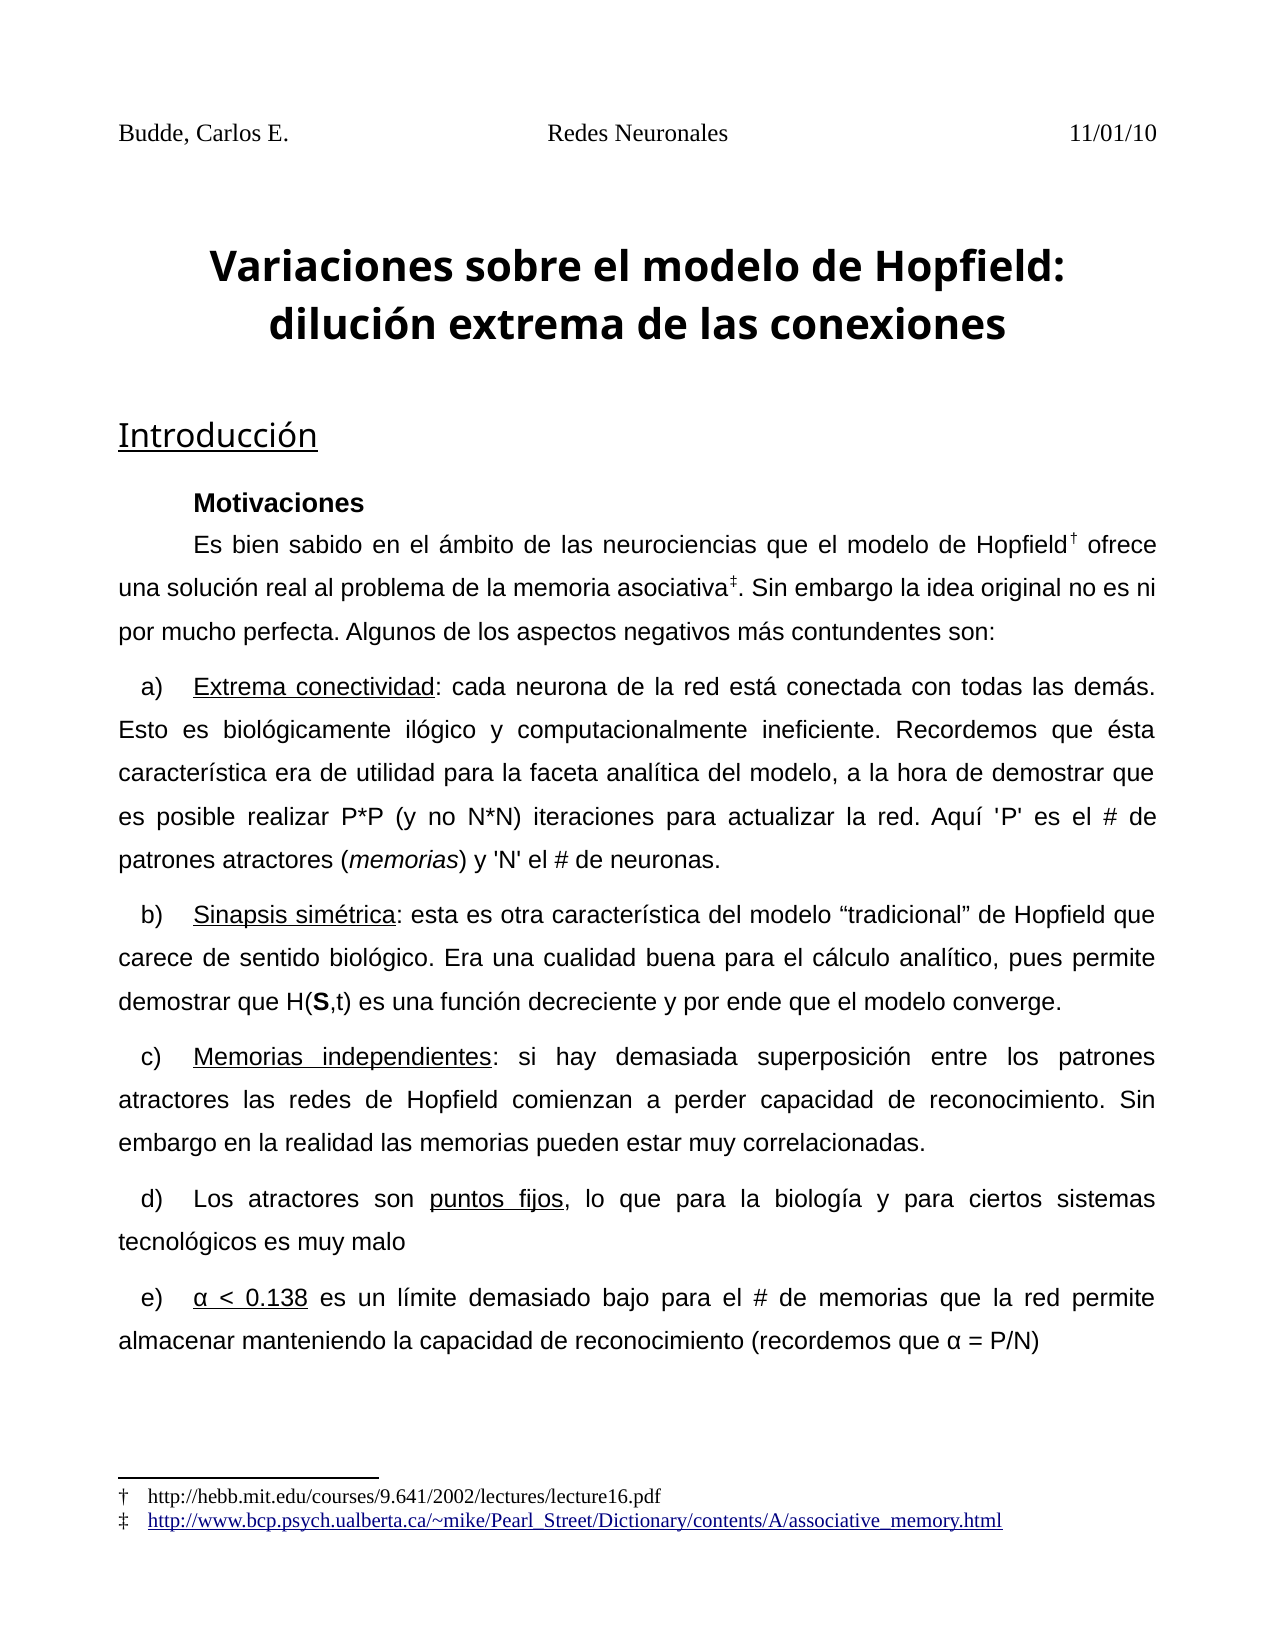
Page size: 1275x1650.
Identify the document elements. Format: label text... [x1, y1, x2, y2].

list Memorias independientes: si hay demasiada superposición entre los patrones atractores las redes de Hopfield comienzan a perder capacidad de reconocimiento. Sin embargo en la realidad las memorias pueden estar muy correlacionadas. [118, 1042, 1157, 1157]
text http://hebb.mit.edu/courses/9.641/2002/lectures/lecture16.pdf [118, 1484, 1157, 1508]
list Sinapsis simétrica: esta es otra característica del modelo “tradicional” de Hopfield que carece de sentido biológico. Era una cualidad buena para el cálculo analítico, pues permite demostrar que H(S,t) es una función decreciente y por ende que el modelo converge. [118, 900, 1157, 1015]
subtitle Introducción [118, 412, 1157, 457]
list Los atractores son puntos fijos, lo que para la biología y para ciertos sistemas tecnológicos es muy malo [118, 1184, 1157, 1256]
subtitle Motivaciones [118, 487, 1157, 518]
list Extrema conectividad: cada neurona de la red está conectada con todas las demás. Esto es biológicamente ilógico y computacionalmente ineficiente. Recordemos que ésta característica era de utilidad para la faceta analítica del modelo, a la hora de demostrar que es posible realizar P*P (y no N*N) iteraciones para actualizar la red. Aquí 'P' es el # de patrones atractores (memorias) y 'N' el # de neuronas. [118, 672, 1157, 873]
text http://www.bcp.psych.ualberta.ca/~mike/Pearl_Street/Dictionary/contents/A/associative_memory.html [118, 1508, 1157, 1532]
text Es bien sabido en el ámbito de las neurociencias que el modelo de Hopfield ofrece una solución real al problema de la memoria asociativa. Sin embargo la idea original no es ni por mucho perfecta. Algunos de los aspectos negativos más contundentes son: [118, 530, 1157, 645]
list α < 0.138 es un límite demasiado bajo para el # de memorias que la red permite almacenar manteniendo la capacidad de reconocimiento (recordemos que α = P/N) [118, 1283, 1157, 1354]
subtitle Variaciones sobre el modelo de Hopfield: dilución extrema de las conexiones [118, 236, 1157, 352]
